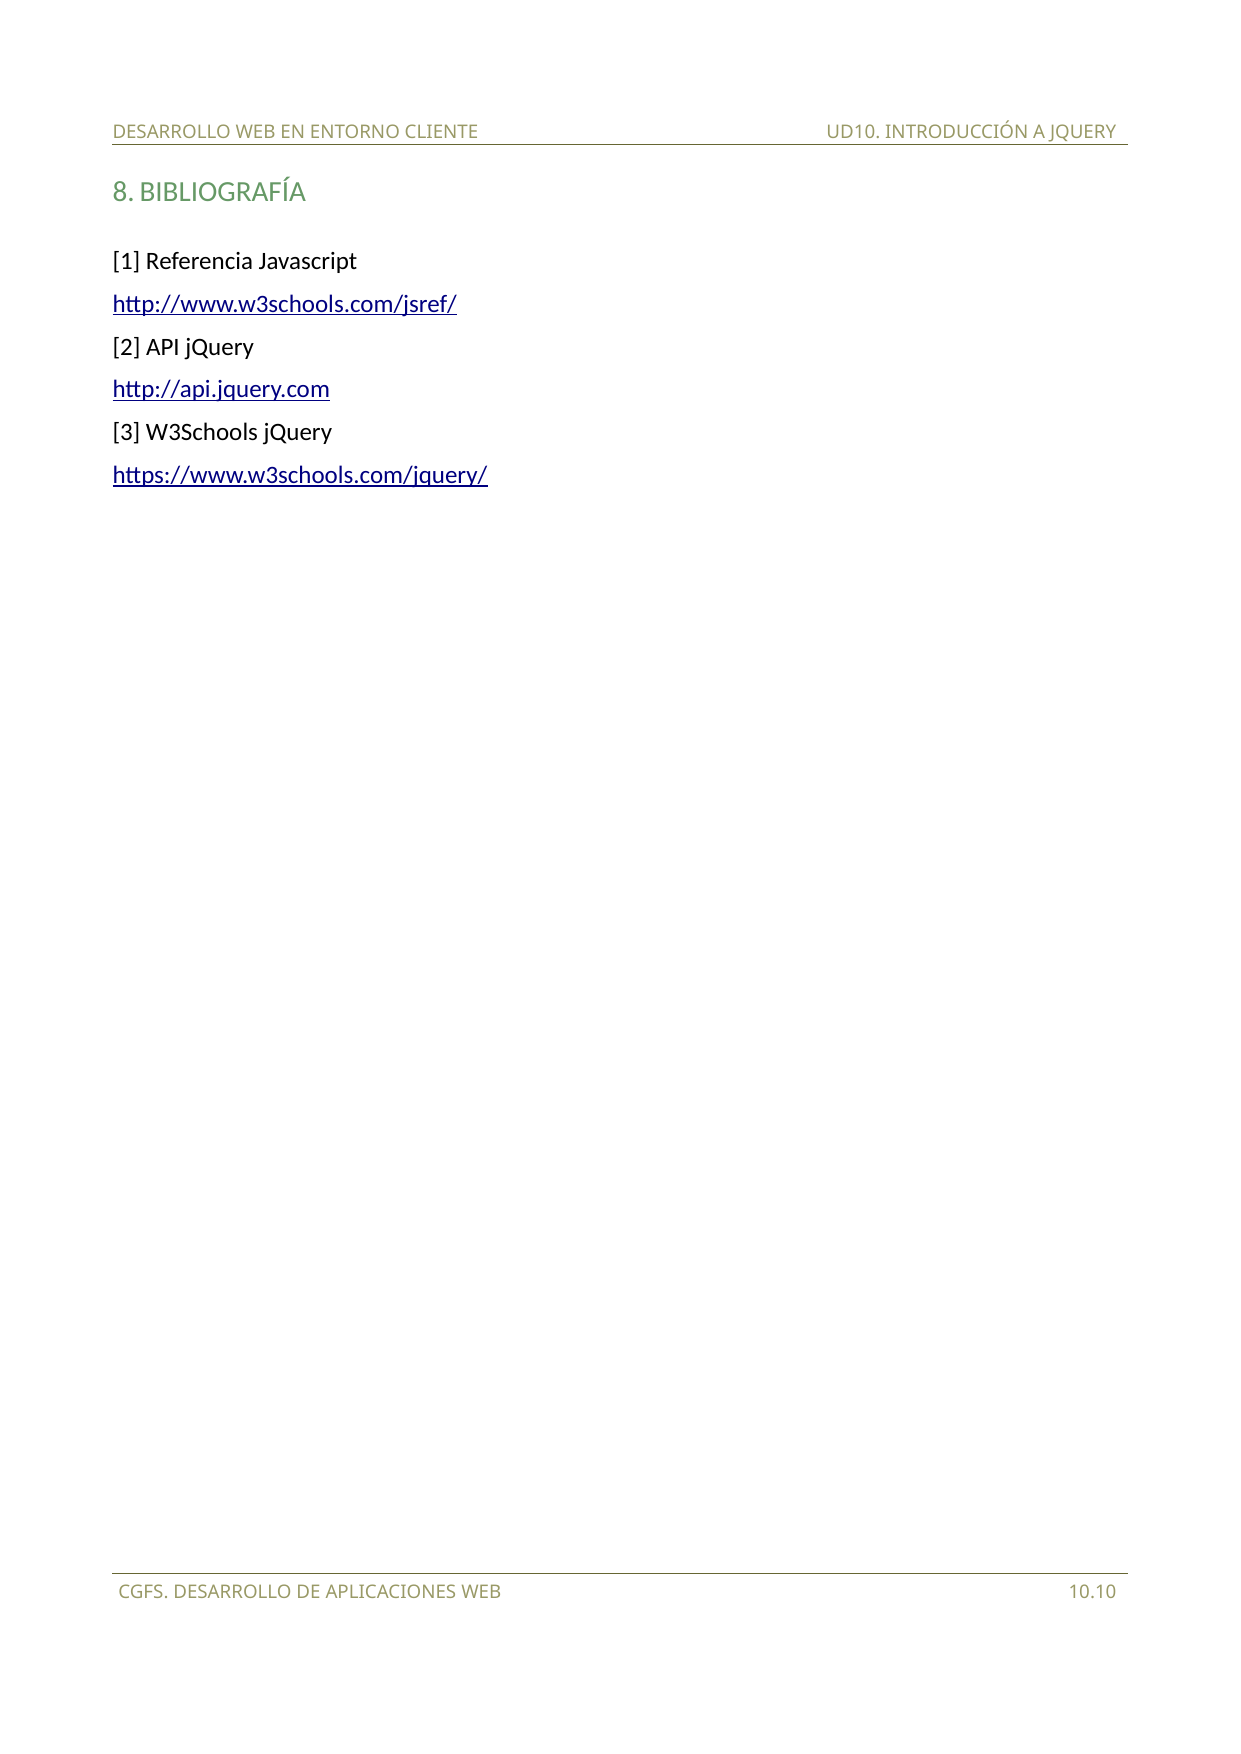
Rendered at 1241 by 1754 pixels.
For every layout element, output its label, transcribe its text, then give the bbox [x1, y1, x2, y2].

subtitle Bibliografía [112, 173, 1128, 209]
text http://api.jquery.com [112, 374, 1128, 404]
text https://www.w3schools.com/jquery/ [112, 459, 1128, 490]
text [2] API jQuery [112, 331, 1128, 361]
text [3] W3Schools jQuery [112, 417, 1128, 447]
text [1] Referencia Javascript [112, 245, 1128, 275]
text http://www.w3schools.com/jsref/ [112, 288, 1128, 318]
